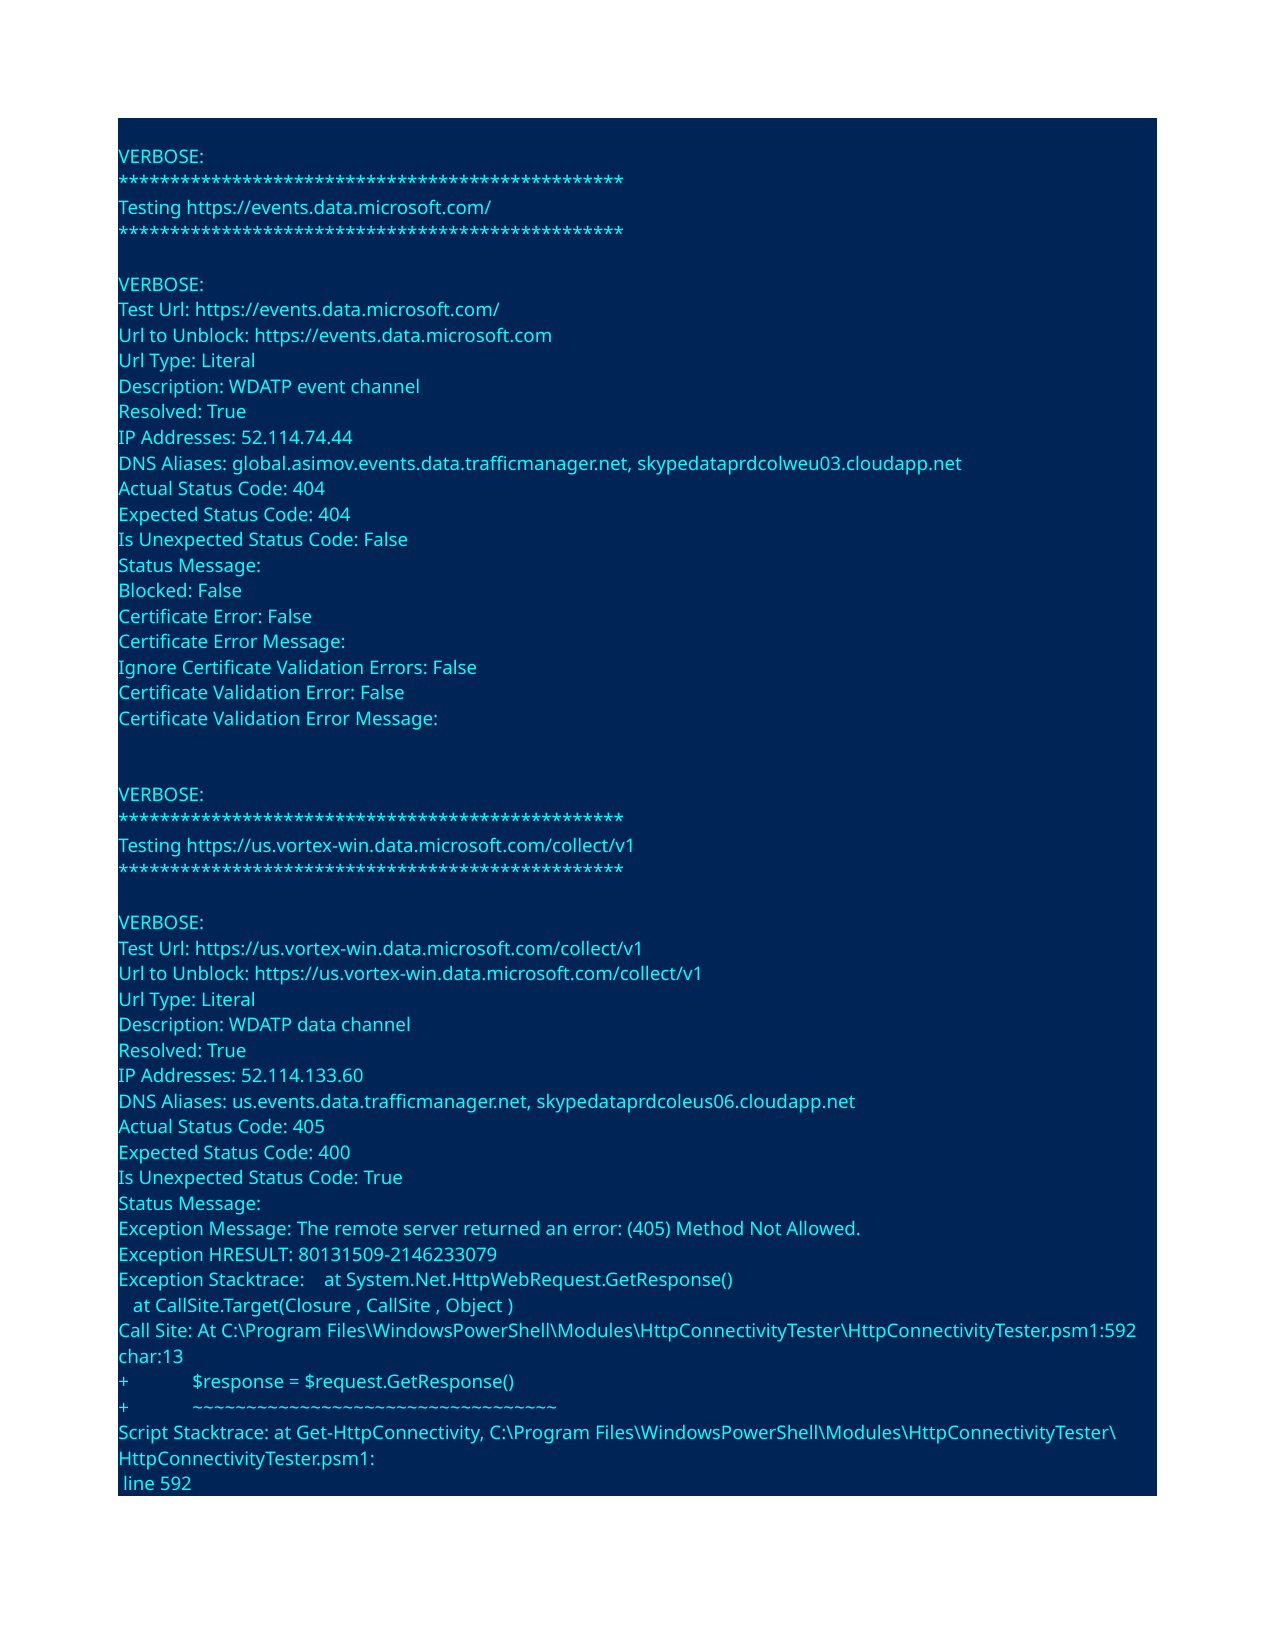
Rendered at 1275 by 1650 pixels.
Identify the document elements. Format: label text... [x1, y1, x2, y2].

text VERBOSE: [118, 909, 1157, 935]
text Certificate Error Message: [118, 628, 1157, 654]
text Actual Status Code: 404 [118, 475, 1157, 501]
text IP Addresses: 52.114.74.44 [118, 424, 1157, 450]
text + ~~~~~~~~~~~~~~~~~~~~~~~~~~~~~~~~~~ [118, 1394, 1157, 1420]
text Exception Stacktrace: at System.Net.HttpWebRequest.GetResponse() [118, 1267, 1157, 1292]
text VERBOSE: [118, 144, 1157, 169]
text Certificate Validation Error Message: [118, 705, 1157, 731]
text Url Type: Literal [118, 986, 1157, 1011]
text Url Type: Literal [118, 348, 1157, 373]
text Expected Status Code: 404 [118, 501, 1157, 526]
text Resolved: True [118, 1037, 1157, 1062]
text VERBOSE: [118, 782, 1157, 807]
text Exception Message: The remote server returned an error: (405) Method Not Allowed. [118, 1216, 1157, 1241]
text Blocked: False [118, 577, 1157, 603]
text at CallSite.Target(Closure , CallSite , Object ) [118, 1292, 1157, 1318]
text ************************************************* [118, 220, 1157, 246]
text Resolved: True [118, 399, 1157, 424]
text Is Unexpected Status Code: False [118, 526, 1157, 552]
text Certificate Error: False [118, 603, 1157, 628]
text Script Stacktrace: at Get-HttpConnectivity, C:\Program Files\WindowsPowerShell\Modules\HttpConnectivityTester\HttpConnectivityTester.psm1: [118, 1420, 1157, 1471]
text Ignore Certificate Validation Errors: False [118, 654, 1157, 679]
text Test Url: https://us.vortex-win.data.microsoft.com/collect/v1 [118, 935, 1157, 960]
text Testing https://us.vortex-win.data.microsoft.com/collect/v1 [118, 833, 1157, 858]
text DNS Aliases: us.events.data.trafficmanager.net, skypedataprdcoleus06.cloudapp.net [118, 1088, 1157, 1113]
text Status Message: [118, 552, 1157, 577]
text ************************************************* [118, 807, 1157, 833]
text VERBOSE: [118, 271, 1157, 297]
text Call Site: At C:\Program Files\WindowsPowerShell\Modules\HttpConnectivityTester\HttpConnectivityTester.psm1:592 char:13 [118, 1318, 1157, 1369]
text IP Addresses: 52.114.133.60 [118, 1062, 1157, 1088]
text ************************************************* [118, 169, 1157, 195]
text Is Unexpected Status Code: True [118, 1164, 1157, 1190]
text Actual Status Code: 405 [118, 1113, 1157, 1139]
text Description: WDATP data channel [118, 1011, 1157, 1037]
text Testing https://events.data.microsoft.com/ [118, 195, 1157, 220]
text Test Url: https://events.data.microsoft.com/ [118, 297, 1157, 322]
text Description: WDATP event channel [118, 373, 1157, 399]
text Status Message: [118, 1190, 1157, 1216]
text Certificate Validation Error: False [118, 679, 1157, 705]
text Url to Unblock: https://us.vortex-win.data.microsoft.com/collect/v1 [118, 960, 1157, 986]
text + $response = $request.GetResponse() [118, 1369, 1157, 1394]
text Url to Unblock: https://events.data.microsoft.com [118, 322, 1157, 348]
text Expected Status Code: 400 [118, 1139, 1157, 1164]
text line 592 [118, 1471, 1157, 1496]
text Exception HRESULT: 80131509-2146233079 [118, 1241, 1157, 1267]
text ************************************************* [118, 858, 1157, 884]
text DNS Aliases: global.asimov.events.data.trafficmanager.net, skypedataprdcolweu03.cloudapp.net [118, 450, 1157, 475]
